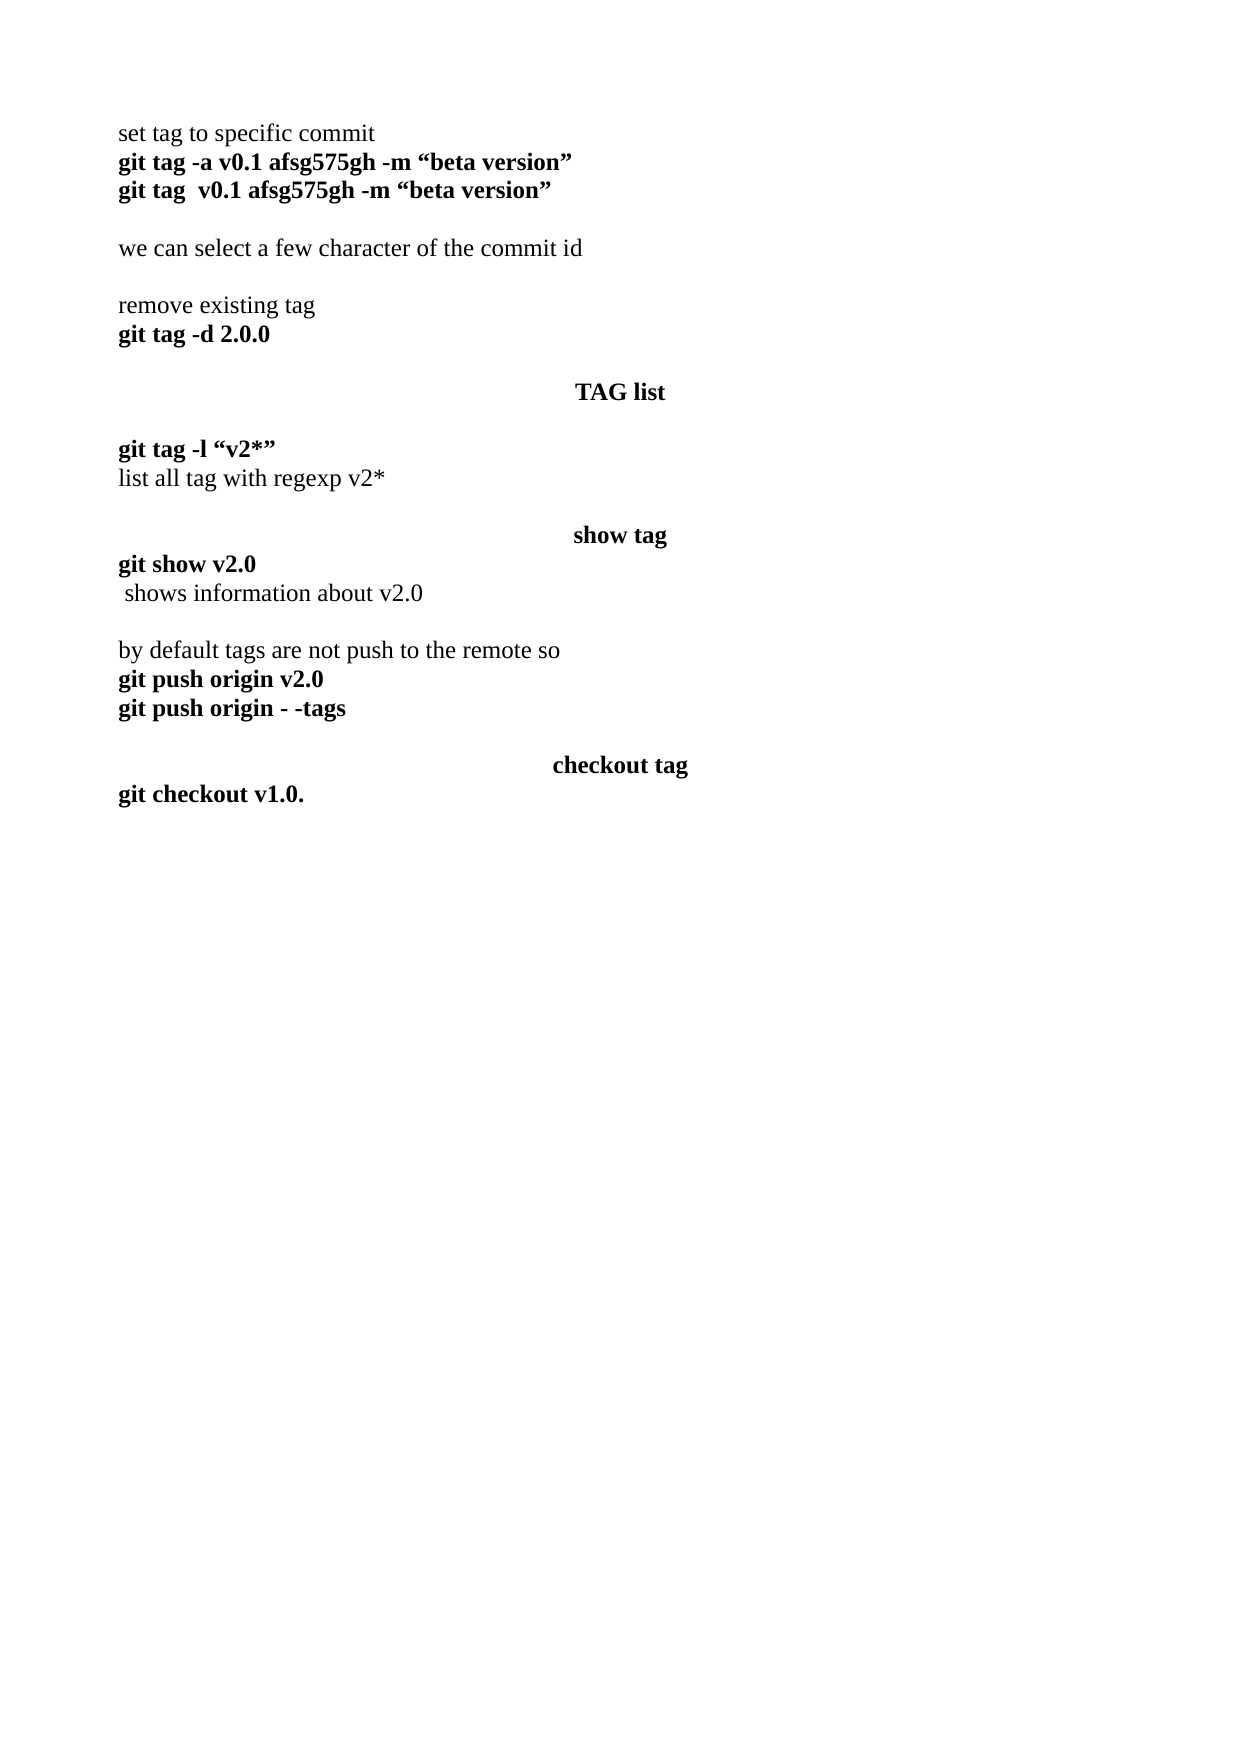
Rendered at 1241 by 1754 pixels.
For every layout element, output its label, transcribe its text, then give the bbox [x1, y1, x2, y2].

text git push origin - -tags [118, 693, 1122, 722]
text git push origin v2.0 [118, 664, 1122, 693]
text show tag [118, 521, 1122, 549]
text TAG list [118, 377, 1122, 406]
text list all tag with regexp v2* [118, 463, 1122, 492]
text checkout tag [118, 751, 1122, 779]
text git tag -d 2.0.0 [118, 319, 1122, 348]
text set tag to specific commit [118, 118, 1122, 147]
text by default tags are not push to the remote so [118, 636, 1122, 664]
text git checkout v1.0. [118, 779, 1122, 808]
text remove existing tag [118, 291, 1122, 319]
text git tag -a v0.1 afsg575gh -m “beta version” [118, 147, 1122, 176]
text git tag -l “v2*” [118, 434, 1122, 463]
text shows information about v2.0 [118, 578, 1122, 607]
text we can select a few character of the commit id [118, 233, 1122, 262]
text git tag v0.1 afsg575gh -m “beta version” [118, 176, 1122, 204]
text git show v2.0 [118, 549, 1122, 578]
